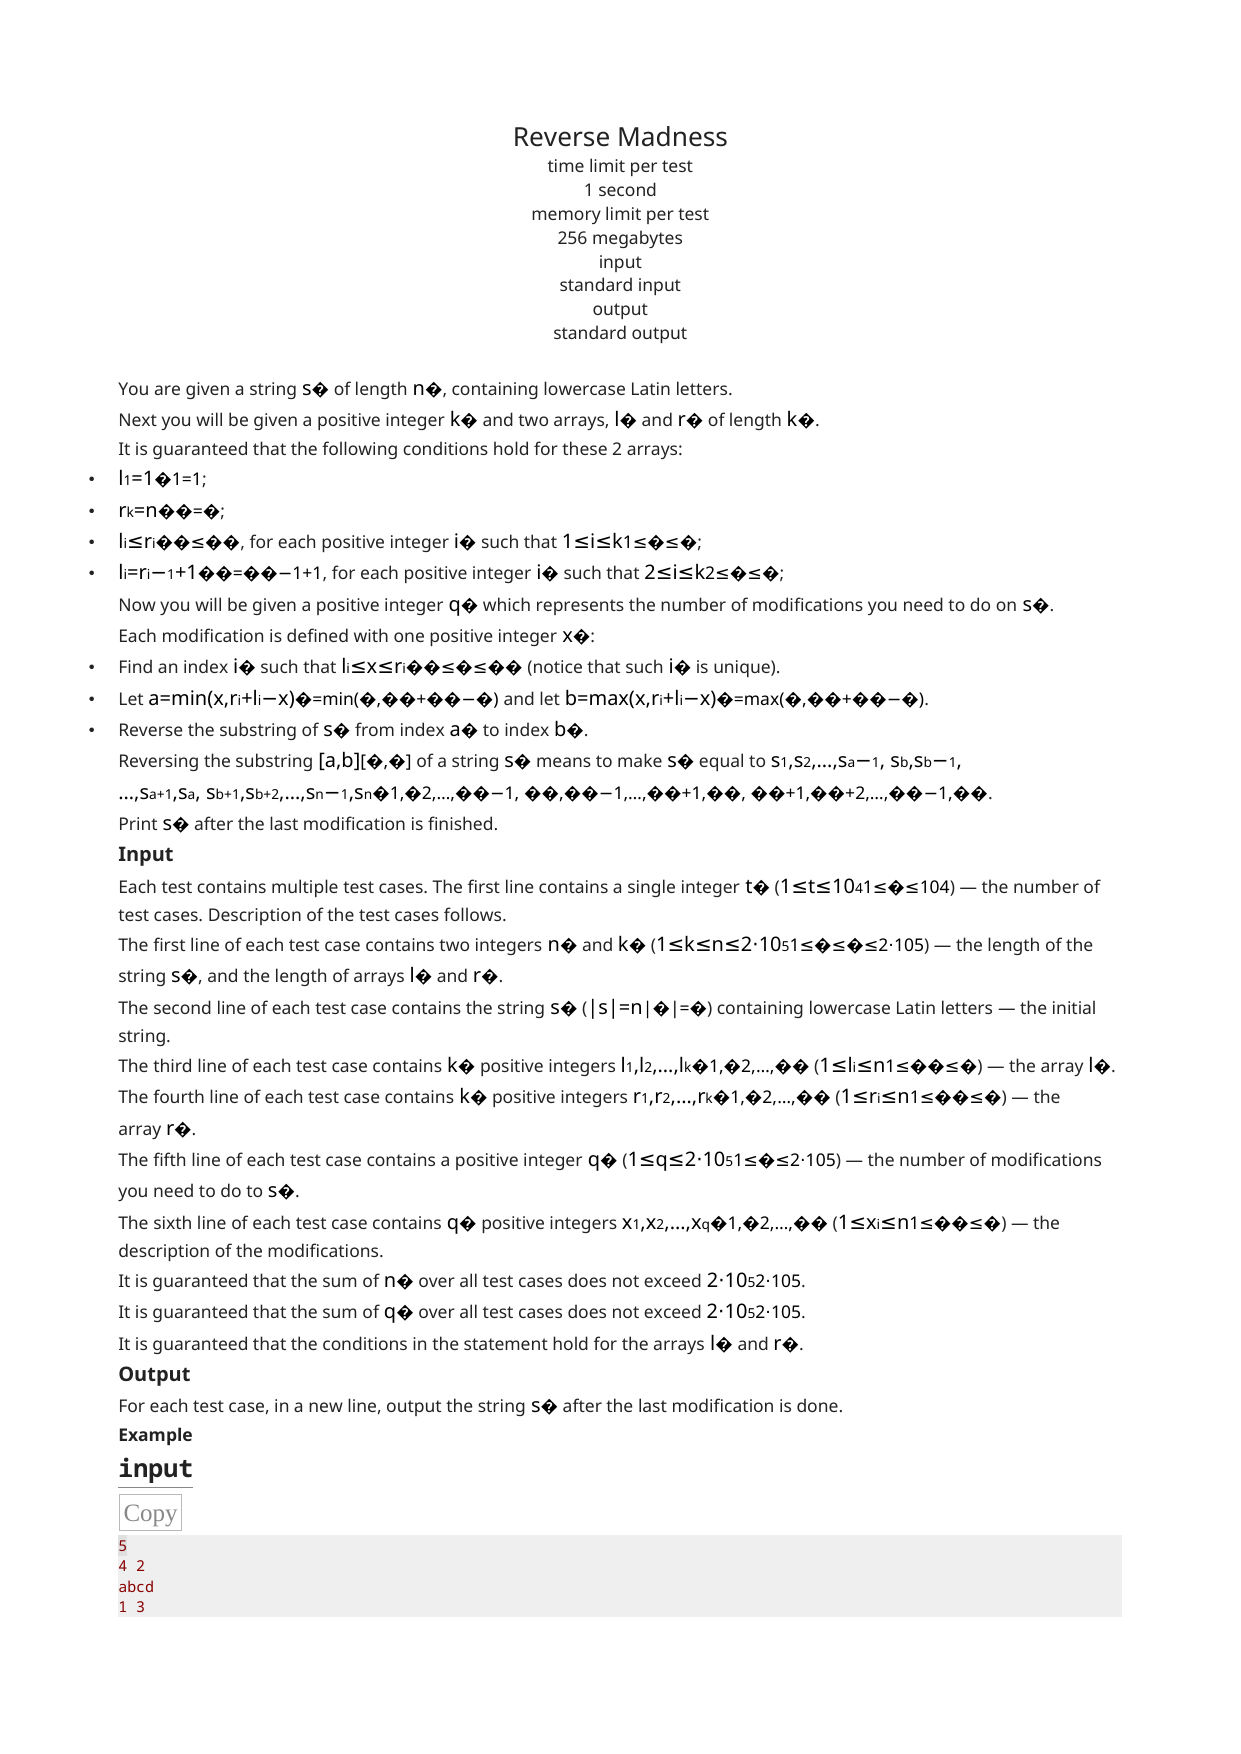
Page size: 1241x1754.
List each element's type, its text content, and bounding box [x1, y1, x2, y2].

text time limit per test [118, 154, 1122, 178]
text For each test case, in a new line, output the string s� after the last modification is done. [118, 1391, 1122, 1419]
text The second line of each test case contains the string s� (|s|=n|�|=�) containing lowercase Latin letters — the initial string. [118, 993, 1122, 1047]
list rk=n��=�; [118, 496, 1122, 523]
text Reverse Madness [118, 118, 1122, 154]
text 256 megabytes [118, 225, 1122, 249]
text Each test contains multiple test cases. The first line contains a single integer t� (1≤t≤1041≤�≤104) — the number of test cases. Description of the test cases follows. [118, 872, 1122, 927]
text 1 3 [118, 1597, 1122, 1617]
text input [118, 249, 1122, 273]
text input [118, 1450, 1122, 1487]
text 5 [118, 1535, 1122, 1556]
text The sixth line of each test case contains q� positive integers x1,x2,…,xq�1,�2,…,�� (1≤xi≤n1≤��≤�) — the description of the modifications. [118, 1208, 1122, 1262]
text You are given a string s� of length n�, containing lowercase Latin letters. [118, 374, 1122, 401]
text 4 2 [118, 1556, 1122, 1576]
list l1=1�1=1; [118, 464, 1122, 492]
text It is guaranteed that the sum of q� over all test cases does not exceed 2⋅1052⋅105. [118, 1297, 1122, 1325]
text abcd [118, 1576, 1122, 1597]
list Reverse the substring of s� from index a� to index b�. [118, 715, 1122, 742]
text Now you will be given a positive integer q� which represents the number of modifications you need to do on s�. [118, 590, 1122, 617]
text The fourth line of each test case contains k� positive integers r1,r2,…,rk�1,�2,…,�� (1≤ri≤n1≤��≤�) — the array r�. [118, 1082, 1122, 1141]
text Reversing the substring [a,b][�,�] of a string s� means to make s� equal to s1,s2,…,sa−1, sb,sb−1,…,sa+1,sa, sb+1,sb+2,…,sn−1,sn�1,�2,…,��−1, ��,��−1,…,��+1,��, ��+1,��+2,…,��−1,��. [118, 746, 1122, 805]
text Input [118, 841, 1122, 868]
text Print s� after the last modification is finished. [118, 809, 1122, 836]
list li=ri−1+1��=��−1+1, for each positive integer i� such that 2≤i≤k2≤�≤�; [118, 558, 1122, 586]
text standard output [118, 321, 1122, 345]
text Example [118, 1423, 1122, 1447]
text It is guaranteed that the conditions in the statement hold for the arrays l� and r�. [118, 1329, 1122, 1356]
text [182, 1494, 1121, 1531]
list li≤ri��≤��, for each positive integer i� such that 1≤i≤k1≤�≤�; [118, 527, 1122, 554]
text Next you will be given a positive integer k� and two arrays, l� and r� of length k�. [118, 406, 1122, 433]
list Let a=min(x,ri+li−x)�=min(�,��+��−�) and let b=max(x,ri+li−x)�=max(�,��+��−�). [118, 684, 1122, 711]
text 1 second [118, 178, 1122, 202]
text The third line of each test case contains k� positive integers l1,l2,…,lk�1,�2,…,�� (1≤li≤n1≤��≤�) — the array l�. [118, 1051, 1122, 1078]
text It is guaranteed that the following conditions hold for these 2 arrays: [118, 437, 1122, 461]
text output [118, 297, 1122, 321]
text The first line of each test case contains two integers n� and k� (1≤k≤n≤2⋅1051≤�≤�≤2⋅105) — the length of the string s�, and the length of arrays l� and r�. [118, 930, 1122, 989]
text Output [118, 1360, 1122, 1387]
text standard input [118, 273, 1122, 297]
text It is guaranteed that the sum of n� over all test cases does not exceed 2⋅1052⋅105. [118, 1266, 1122, 1293]
list Find an index i� such that li≤x≤ri��≤�≤�� (notice that such i� is unique). [118, 652, 1122, 680]
text Each modification is defined with one positive integer x�: [118, 621, 1122, 648]
text The fifth line of each test case contains a positive integer q� (1≤q≤2⋅1051≤�≤2⋅105) — the number of modifications you need to do to s�. [118, 1145, 1122, 1204]
text Copy [120, 1495, 181, 1530]
text memory limit per test [118, 202, 1122, 225]
